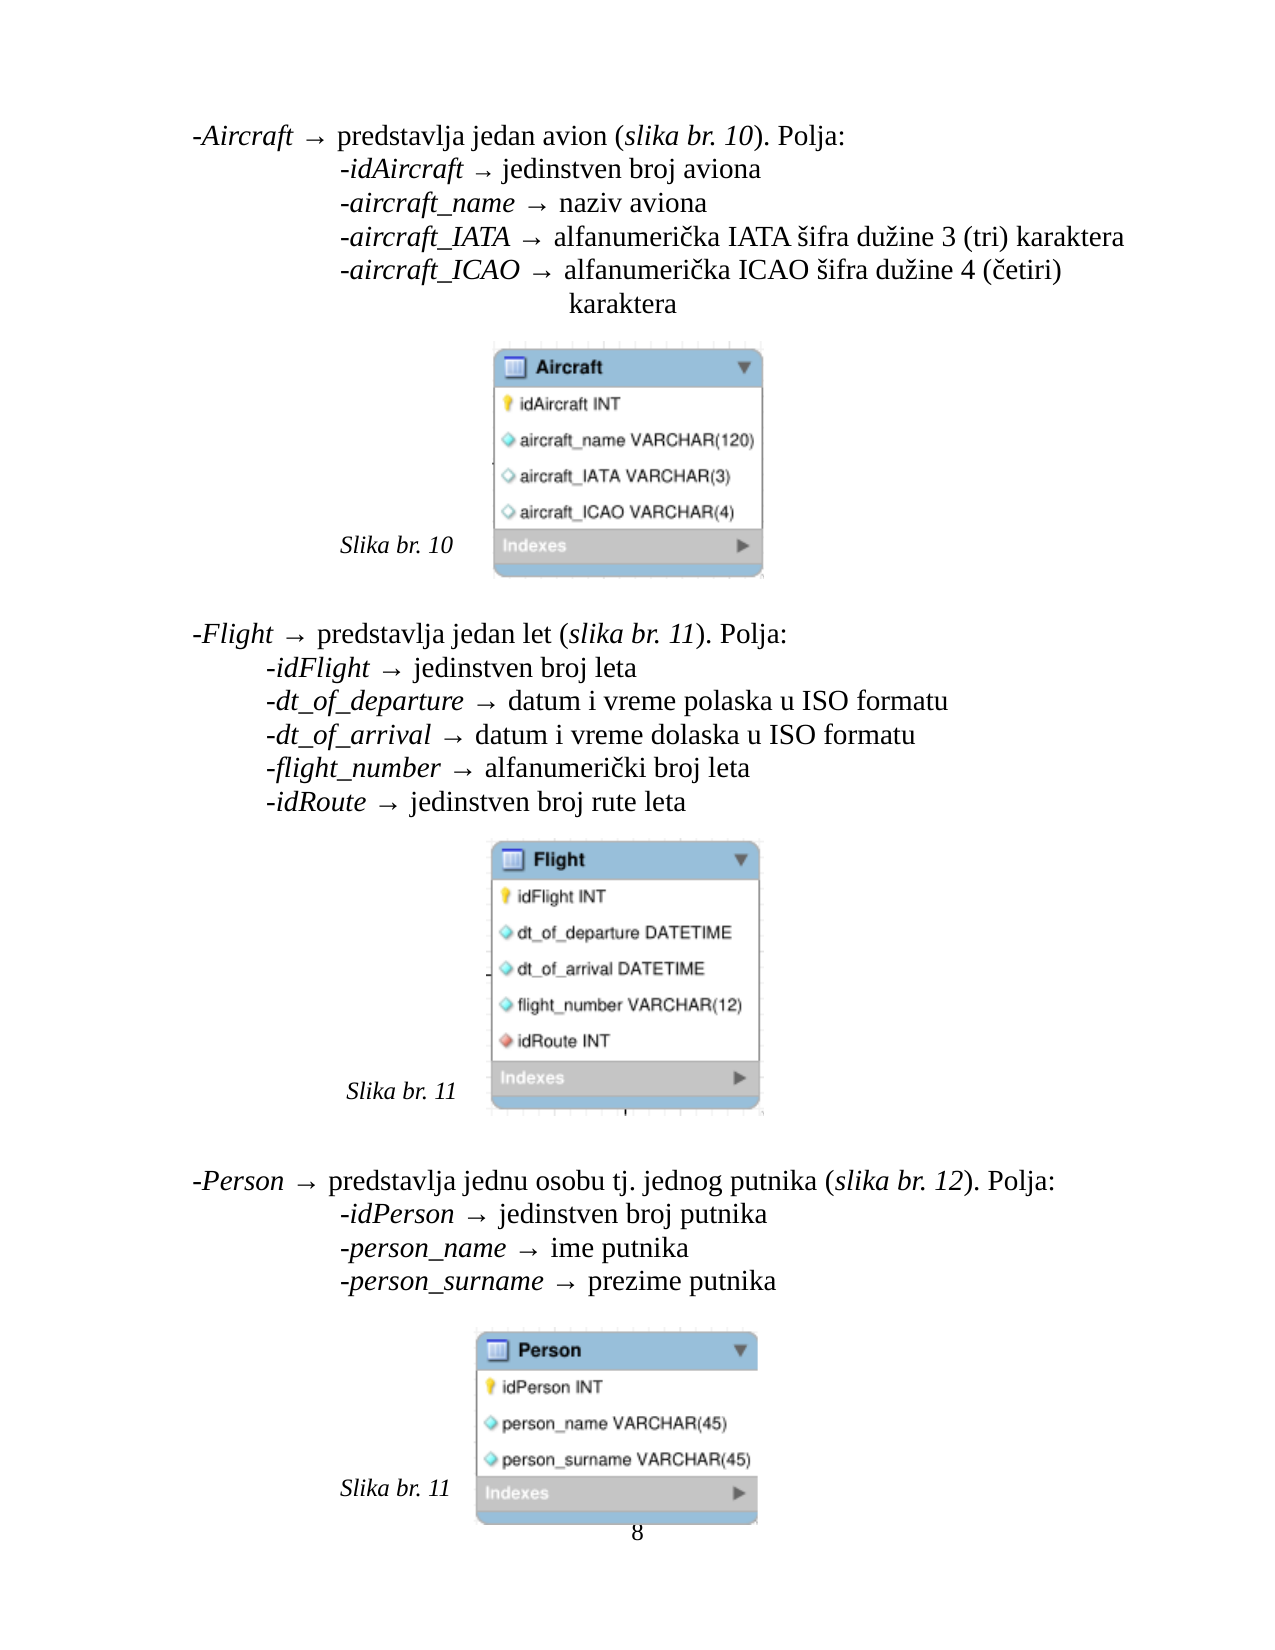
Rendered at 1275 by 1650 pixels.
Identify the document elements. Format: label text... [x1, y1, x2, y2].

text -dt_of_arrival → datum i vreme dolaska u ISO formatu [118, 717, 1157, 751]
text -Flight → predstavlja jedan let (slika br. 11). Polja: [118, 616, 1157, 650]
text [764, 1076, 1157, 1105]
text Slika br. 10 [118, 530, 492, 559]
text -idAircraft → jedinstven broj aviona [118, 152, 1157, 185]
text -person_name → ime putnika [118, 1230, 1157, 1263]
text -Person → predstavlja jednu osobu tj. jednog putnika (slika br. 12). Polja: [118, 1163, 1157, 1196]
text Slika br. 11 [118, 1469, 473, 1503]
picture [486, 838, 764, 1116]
text -idFlight → jedinstven broj leta [118, 650, 1157, 683]
text -dt_of_departure → datum i vreme polaska u ISO formatu [118, 683, 1157, 717]
text -Aircraft → predstavlja jedan avion (slika br. 10). Polja: [118, 118, 1157, 152]
text -flight_number → alfanumerički broj leta [118, 751, 1157, 784]
text Slika br. 11 [266, 1076, 486, 1105]
text -aircraft_ICAO → alfanumerička ICAO šifra dužine 4 (četiri) karaktera [118, 252, 1157, 319]
text -aircraft_name → naziv aviona [118, 185, 1157, 219]
picture [473, 1327, 758, 1525]
text [758, 1469, 1157, 1503]
text -idRoute → jedinstven broj rute leta [118, 784, 1157, 818]
text -idPerson → jedinstven broj putnika [118, 1196, 1157, 1230]
text [764, 530, 1157, 559]
text -aircraft_IATA → alfanumerička IATA šifra dužine 3 (tri) karaktera [118, 219, 1157, 252]
picture [492, 341, 764, 579]
text -person_surname → prezime putnika [118, 1263, 1157, 1297]
